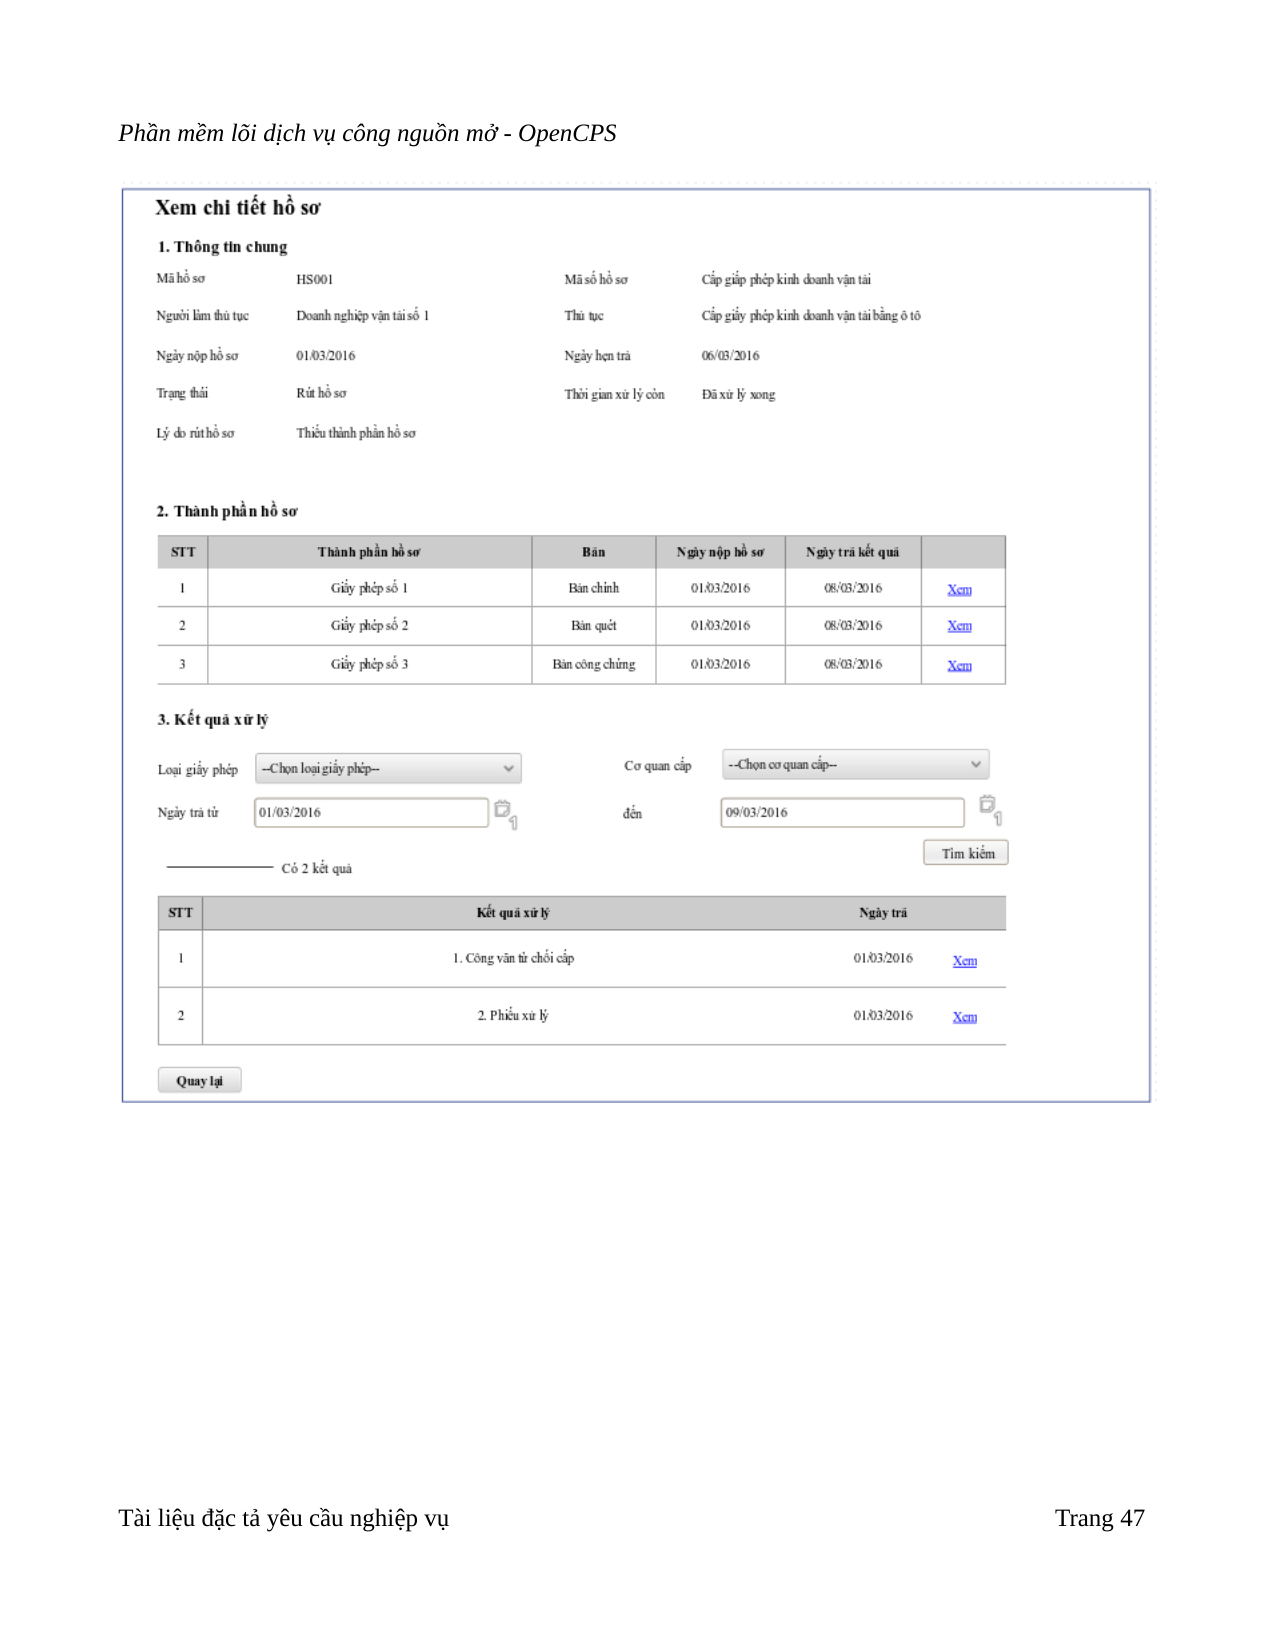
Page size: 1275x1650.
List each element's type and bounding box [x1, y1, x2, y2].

picture [118, 176, 1157, 1107]
